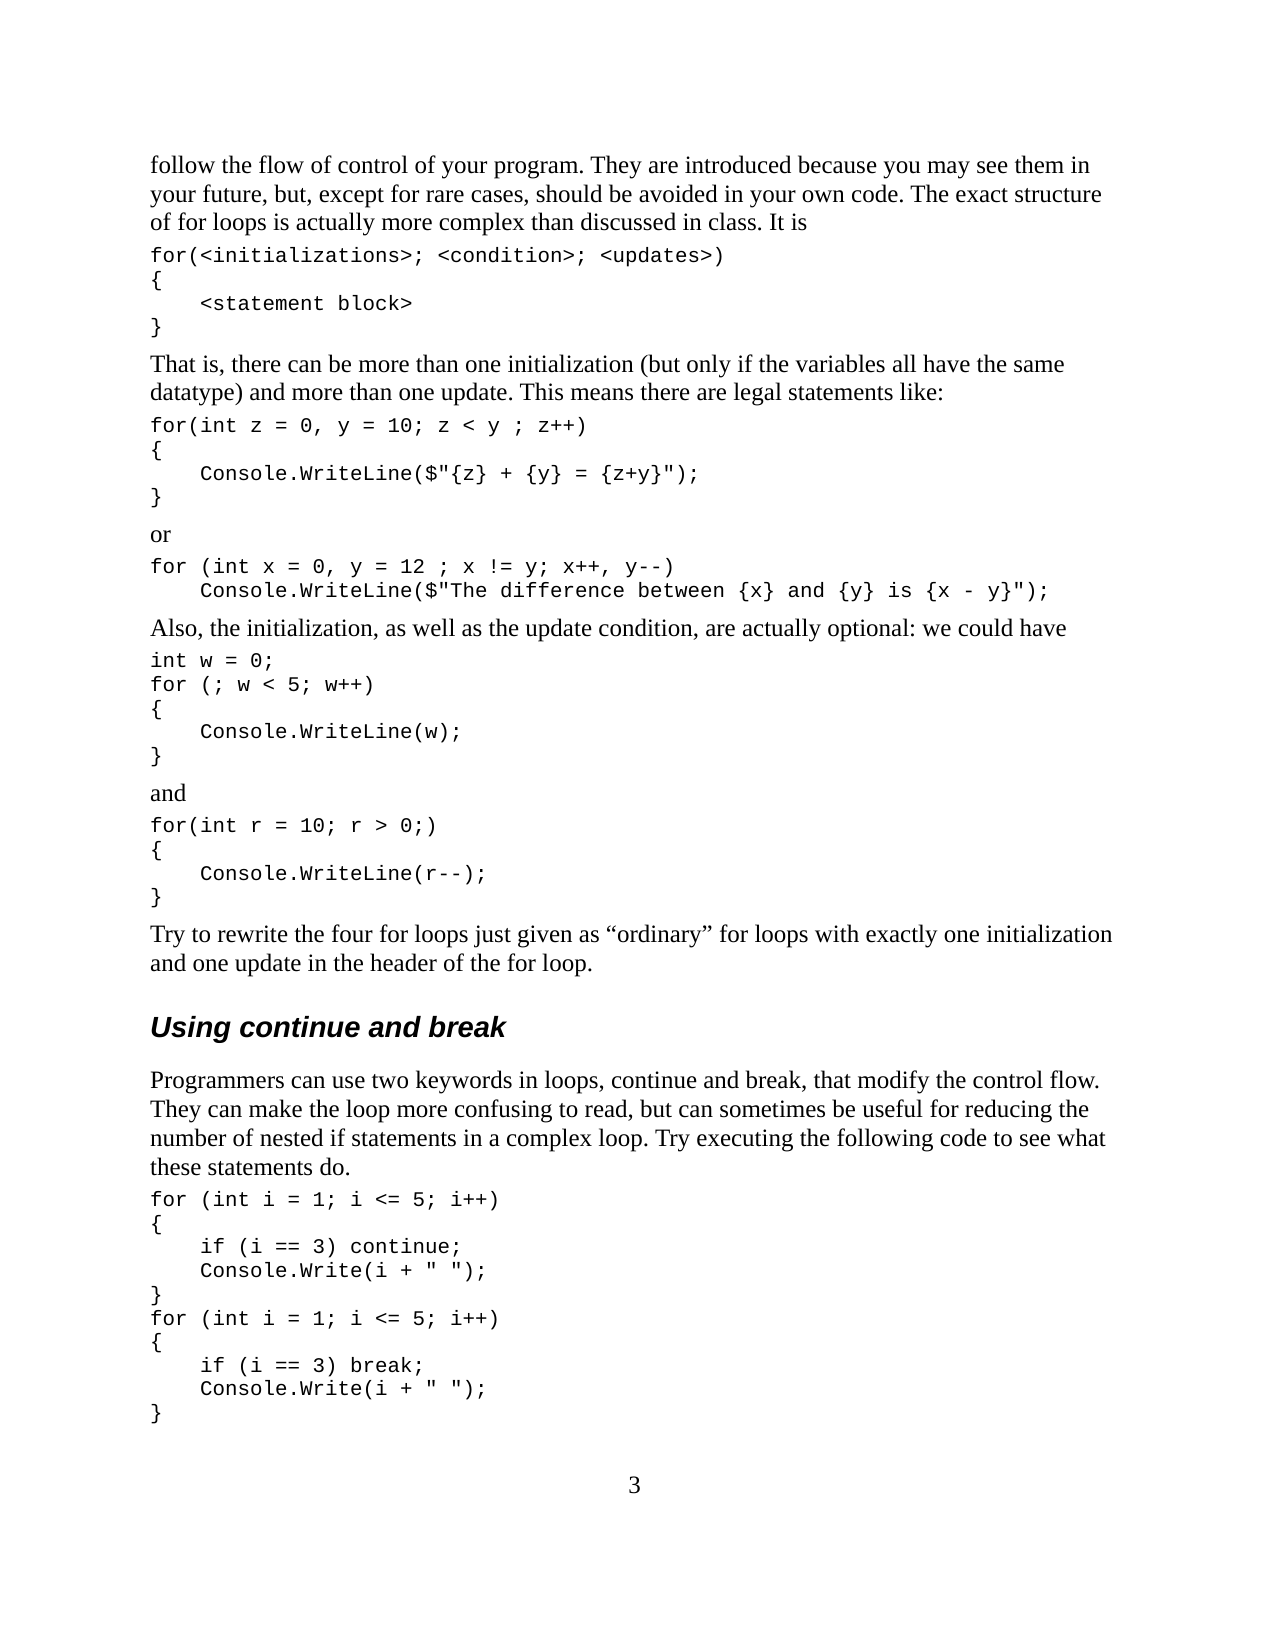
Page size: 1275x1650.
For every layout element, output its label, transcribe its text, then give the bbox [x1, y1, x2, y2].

text } [150, 486, 1125, 510]
text for (int i = 1; i <= 5; i++) [150, 1189, 1125, 1213]
text if (i == 3) continue; [150, 1237, 1125, 1260]
text follow the flow of control of your program. They are introduced because you may see them in your future, but, except for rare cases, should be avoided in your own code. The exact structure of for loops is actually more complex than discussed in class. It is [150, 150, 1125, 236]
text } [150, 316, 1125, 340]
text Console.Write(i + " "); [150, 1378, 1125, 1402]
text for(int r = 10; r > 0;) [150, 815, 1125, 839]
text { [150, 1331, 1125, 1355]
text } [150, 1402, 1125, 1426]
text or [150, 519, 1125, 547]
text } [150, 1284, 1125, 1307]
text { [150, 839, 1125, 863]
text { [150, 1213, 1125, 1237]
text Console.WriteLine(r--); [150, 863, 1125, 886]
text } [150, 745, 1125, 769]
text for (int i = 1; i <= 5; i++) [150, 1307, 1125, 1331]
text for(int z = 0, y = 10; z < y ; z++) [150, 415, 1125, 439]
text Programmers can use two keywords in loops, continue and break, that modify the control flow. They can make the loop more confusing to read, but can sometimes be useful for reducing the number of nested if statements in a complex loop. Try executing the following code to see what these statements do. [150, 1065, 1125, 1180]
text { [150, 269, 1125, 292]
text for(<initializations>; <condition>; <updates>) [150, 245, 1125, 269]
text } [150, 886, 1125, 910]
text Console.WriteLine($"The difference between {x} and {y} is {x - y}"); [150, 580, 1125, 604]
text for (; w < 5; w++) [150, 674, 1125, 698]
text { [150, 698, 1125, 721]
text if (i == 3) break; [150, 1355, 1125, 1378]
text Console.WriteLine($"{z} + {y} = {z+y}"); [150, 462, 1125, 486]
text and [150, 778, 1125, 806]
text That is, there can be more than one initialization (but only if the variables all have the same datatype) and more than one update. This means there are legal statements like: [150, 349, 1125, 406]
text for (int x = 0, y = 12 ; x != y; x++, y--) [150, 556, 1125, 580]
text int w = 0; [150, 650, 1125, 674]
subtitle Using continue and break [150, 1010, 1125, 1044]
text <statement block> [150, 292, 1125, 316]
text { [150, 439, 1125, 462]
text Try to rewrite the four for loops just given as “ordinary” for loops with exactly one initialization and one update in the header of the for loop. [150, 919, 1125, 976]
text Console.WriteLine(w); [150, 721, 1125, 745]
text Also, the initialization, as well as the update condition, are actually optional: we could have [150, 613, 1125, 641]
text Console.Write(i + " "); [150, 1260, 1125, 1284]
